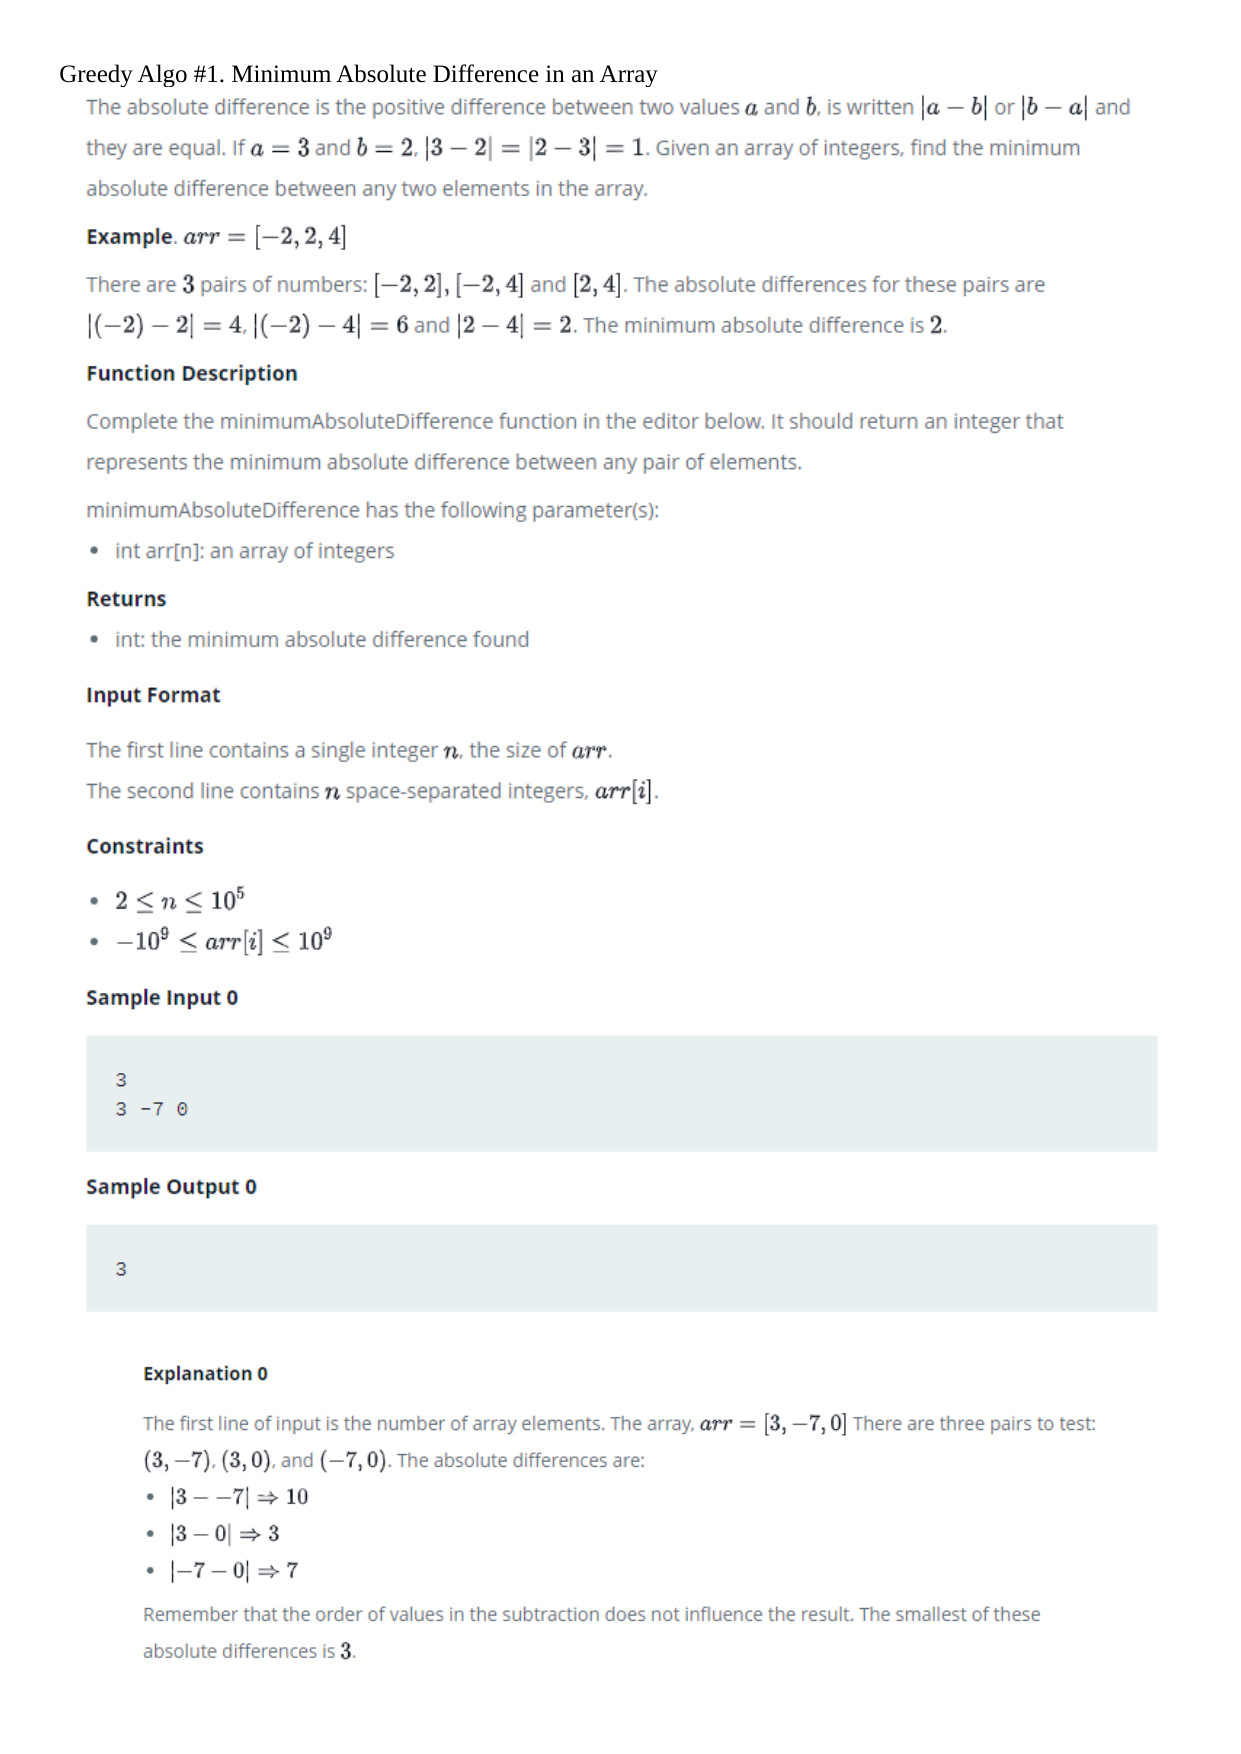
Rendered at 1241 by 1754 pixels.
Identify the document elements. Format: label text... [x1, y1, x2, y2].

text Greedy Algo #1. Minimum Absolute Difference in an Array [59, 59, 1181, 88]
picture [134, 1358, 1107, 1662]
picture [82, 87, 1158, 1331]
